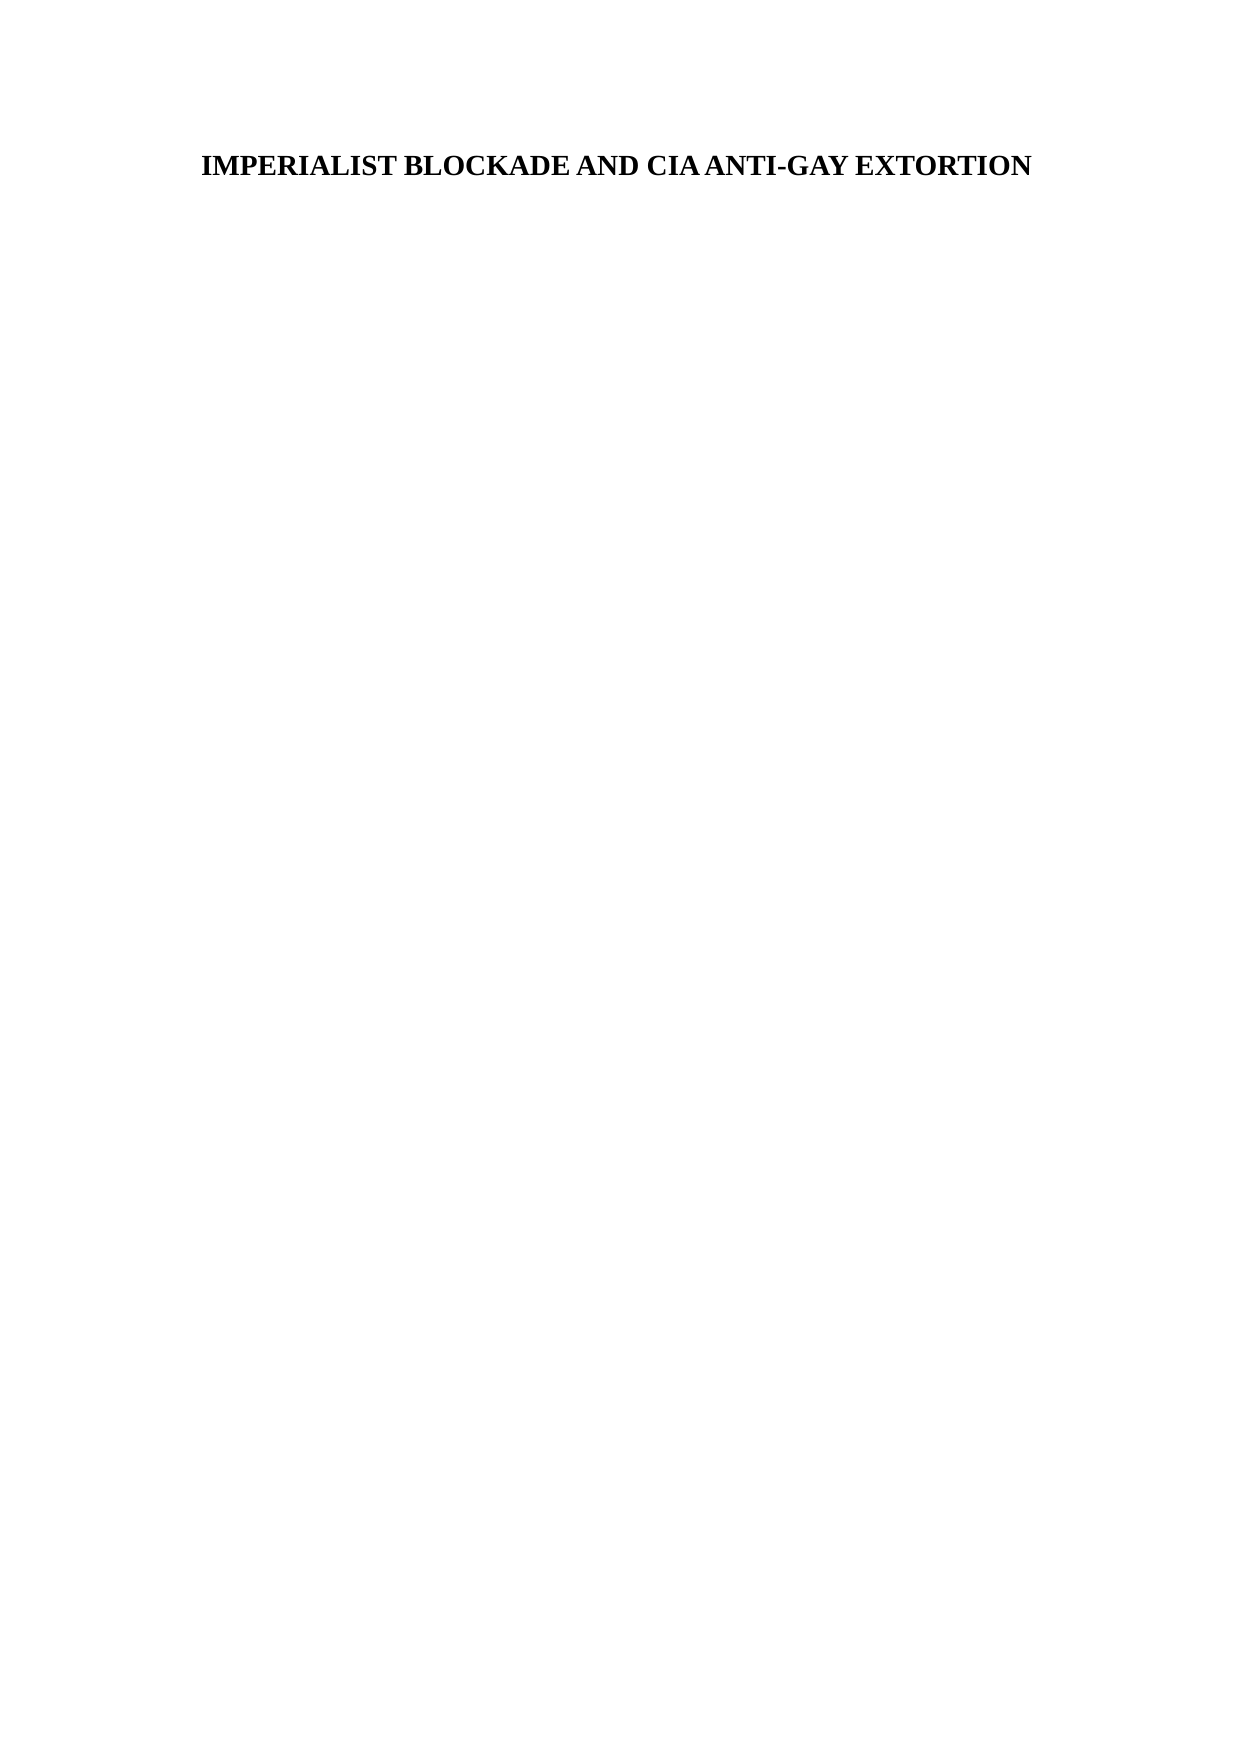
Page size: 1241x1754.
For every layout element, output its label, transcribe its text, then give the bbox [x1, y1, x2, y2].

subtitle IMPERIALIST BLOCKADE AND CIA ANTI-GAY EXTORTION [148, 148, 1093, 181]
